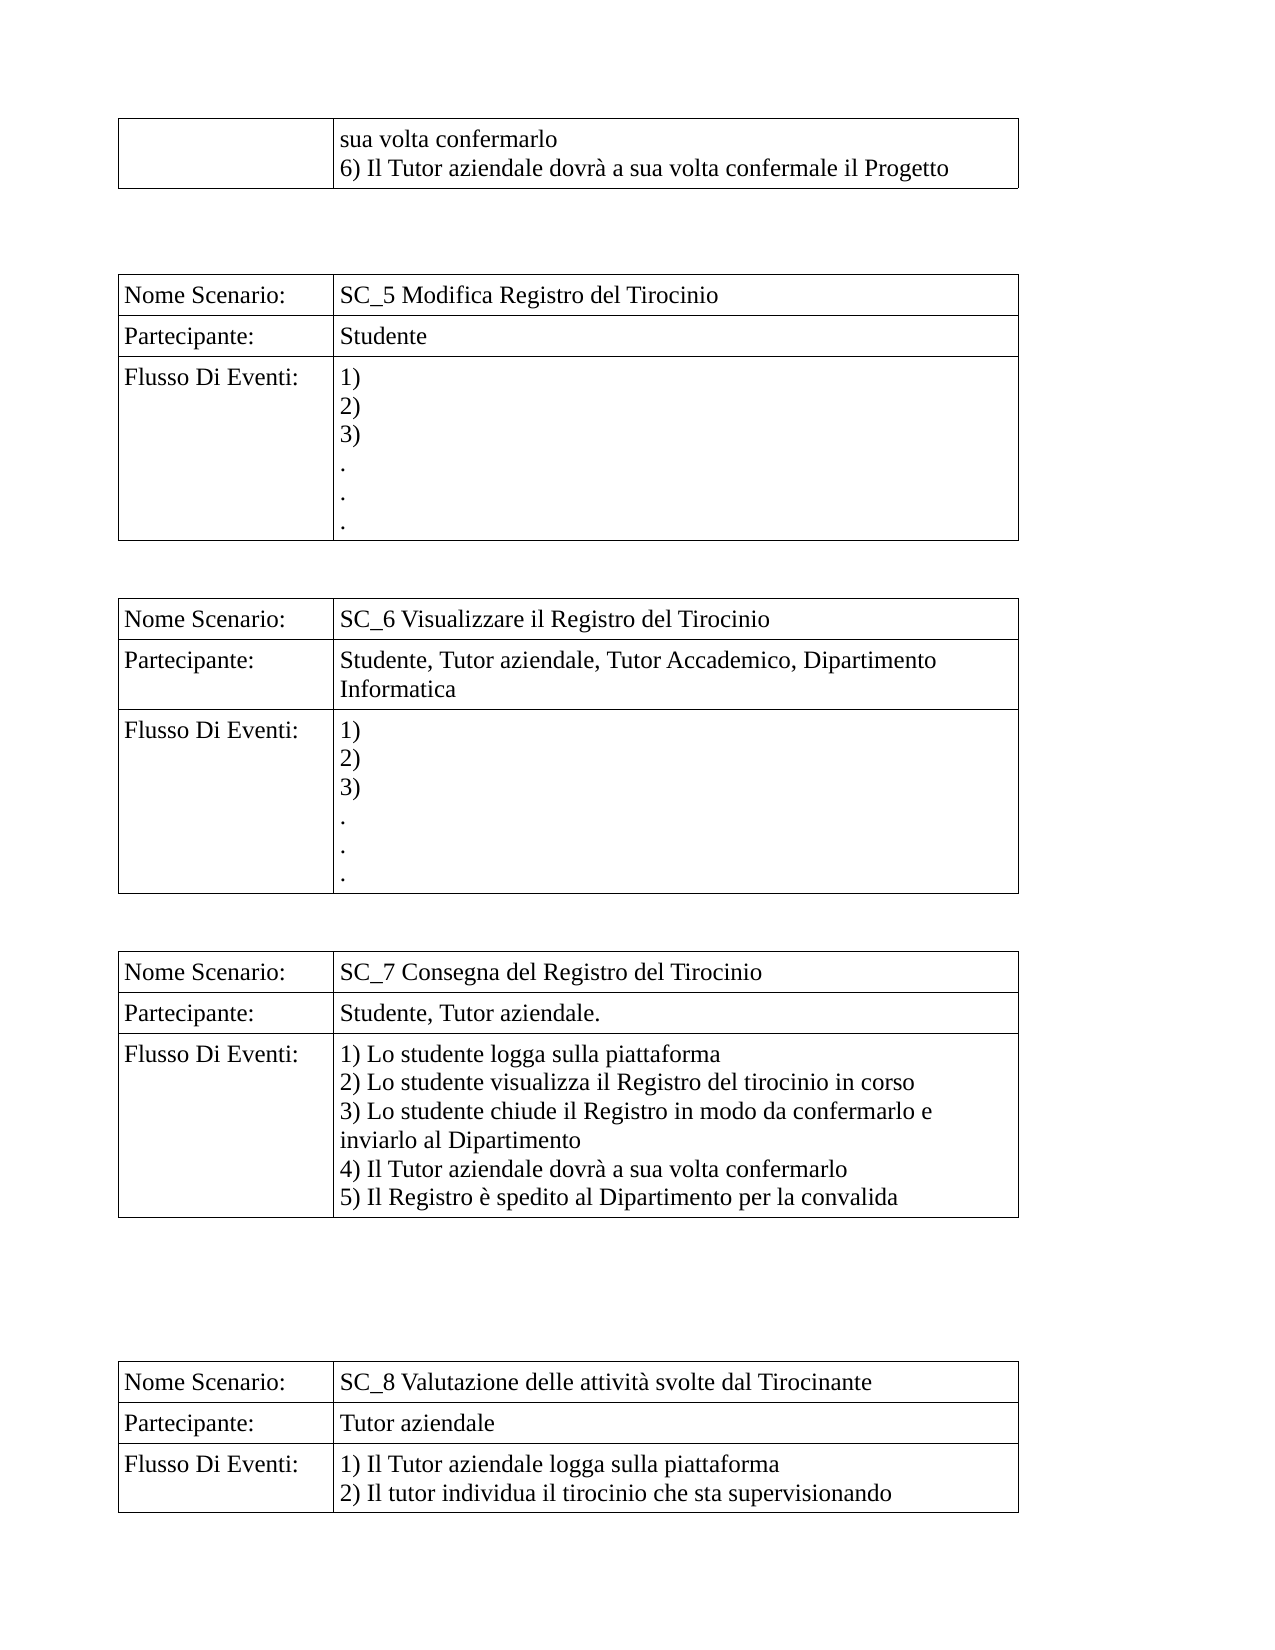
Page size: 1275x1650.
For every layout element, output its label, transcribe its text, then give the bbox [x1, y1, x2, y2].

table_cell Partecipante: [119, 993, 333, 1032]
table_header Nome Scenario: [119, 599, 333, 639]
table_cell Flusso Di Eventi: [119, 1034, 333, 1217]
table_cell Tutor aziendale [334, 1403, 1018, 1443]
table_cell 1) 2) 3) . . . [334, 357, 1018, 540]
table_header SC_6 Visualizzare il Registro del Tirocinio [334, 599, 1018, 639]
table_cell Partecipante: [119, 316, 333, 356]
table_cell 1) Il Tutor aziendale logga sulla piattaforma 2) Il tutor individua il tirocinio che sta supervisionando [334, 1444, 1018, 1512]
table_header Nome Scenario: [119, 275, 333, 315]
table_cell 1) 2) 3) . . . [334, 710, 1018, 893]
table_cell 1) Lo studente logga sulla piattaforma 2) Lo studente visualizza il Registro del tirocinio in corso 3) Lo studente chiude il Registro in modo da confermarlo e inviarlo al Dipartimento 4) Il Tutor aziendale dovrà a sua volta confermarlo 5) Il Registro è spedito al Dipartimento per la convalida [334, 1034, 1018, 1217]
table_cell Partecipante: [119, 640, 333, 708]
table_cell Flusso Di Eventi: [119, 357, 333, 540]
table_header SC_8 Valutazione delle attività svolte dal Tirocinante [334, 1362, 1018, 1402]
table_cell Studente [334, 316, 1018, 356]
table_cell sua volta confermarlo 6) Il Tutor aziendale dovrà a sua volta confermale il Progetto [334, 119, 1018, 188]
table_cell Flusso Di Eventi: [119, 1444, 333, 1512]
table_cell Studente, Tutor aziendale, Tutor Accademico, Dipartimento Informatica [334, 640, 1018, 708]
table_header SC_5 Modifica Registro del Tirocinio [334, 275, 1018, 315]
table_header Nome Scenario: [119, 952, 333, 992]
table_cell [119, 119, 333, 188]
table_cell Studente, Tutor aziendale. [334, 993, 1018, 1032]
table_header Nome Scenario: [119, 1362, 333, 1402]
table_header SC_7 Consegna del Registro del Tirocinio [334, 952, 1018, 992]
table_cell Flusso Di Eventi: [119, 710, 333, 893]
table_cell Partecipante: [119, 1403, 333, 1443]
